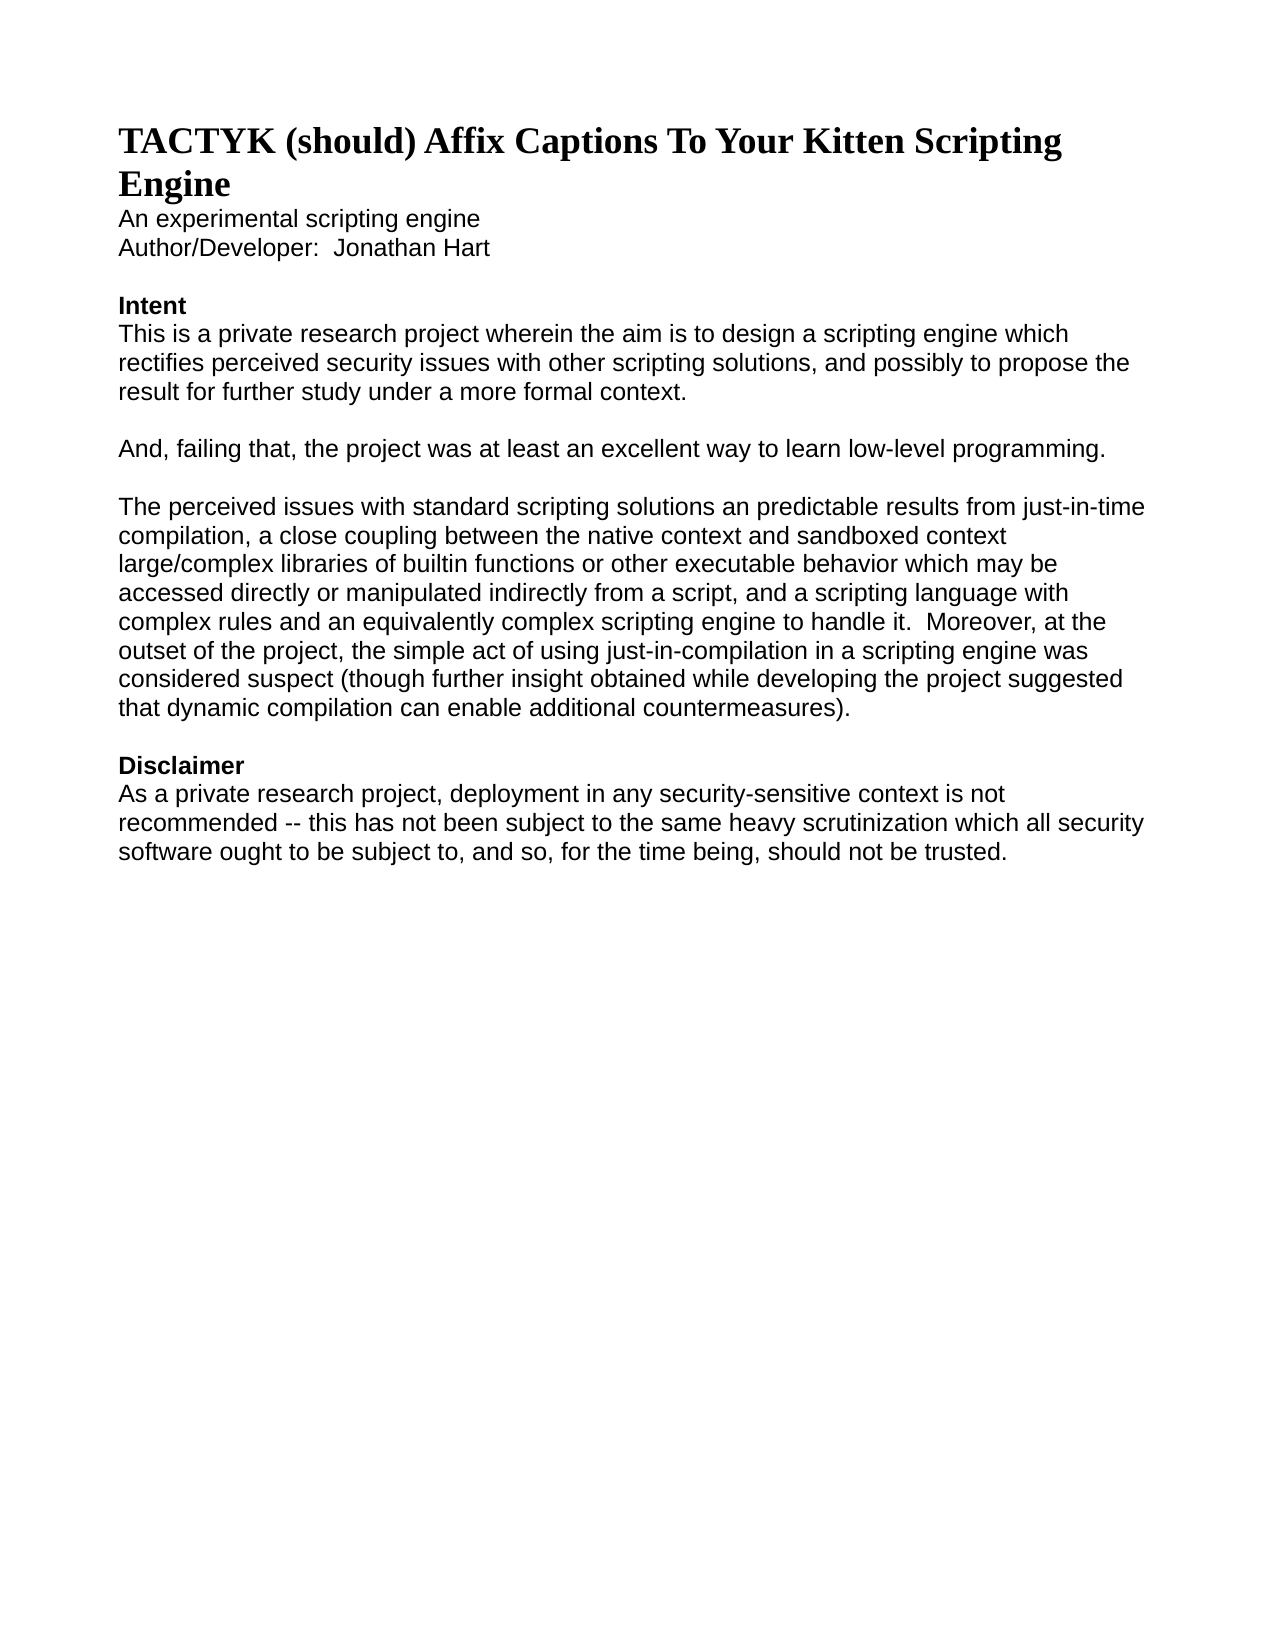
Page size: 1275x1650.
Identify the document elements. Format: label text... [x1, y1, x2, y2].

text As a private research project, deployment in any security-sensitive context is not recommended -- this has not been subject to the same heavy scrutinization which all security software ought to be subject to, and so, for the time being, should not be trusted. [118, 779, 1157, 866]
text TACTYK (should) Affix Captions To Your Kitten Scripting Engine [118, 118, 1157, 204]
text And, failing that, the project was at least an excellent way to learn low-level programming. [118, 434, 1157, 463]
text Disclaimer [118, 751, 1157, 779]
text This is a private research project wherein the aim is to design a scripting engine which rectifies perceived security issues with other scripting solutions, and possibly to propose the result for further study under a more formal context. [118, 319, 1157, 406]
text An experimental scripting engine [118, 204, 1157, 233]
text The perceived issues with standard scripting solutions an predictable results from just-in-time compilation, a close coupling between the native context and sandboxed context large/complex libraries of builtin functions or other executable behavior which may be accessed directly or manipulated indirectly from a script, and a scripting language with complex rules and an equivalently complex scripting engine to handle it. Moreover, at the outset of the project, the simple act of using just-in-compilation in a scripting engine was considered suspect (though further insight obtained while developing the project suggested that dynamic compilation can enable additional countermeasures). [118, 492, 1157, 722]
text Author/Developer: Jonathan Hart [118, 233, 1157, 262]
text Intent [118, 291, 1157, 319]
